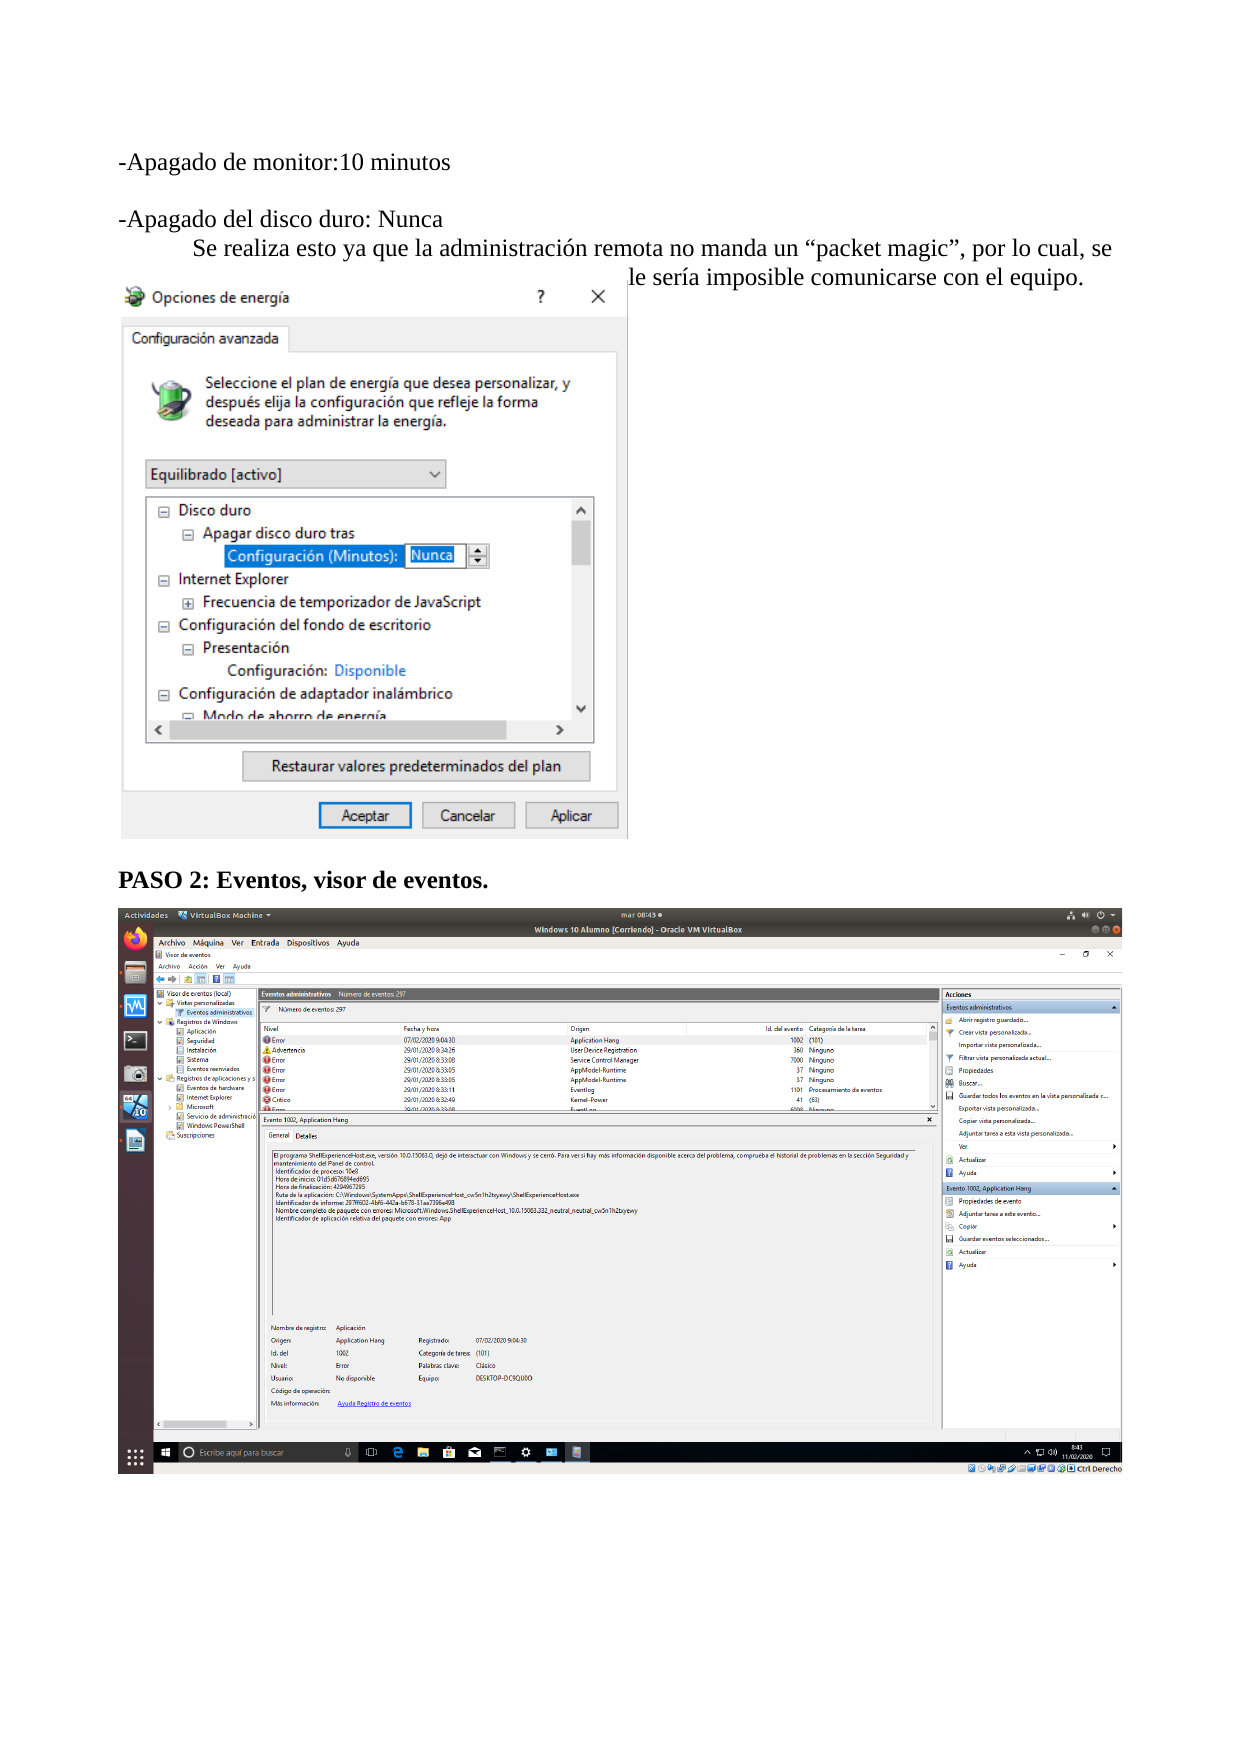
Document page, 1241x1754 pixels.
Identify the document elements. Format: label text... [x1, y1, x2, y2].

text Se realiza esto ya que la administración remota no manda un “packet magic”, por lo cual, se le sería imposible comunicarse con el equipo. [118, 233, 1122, 291]
text -Apagado del disco duro: Nunca [118, 204, 1122, 233]
text PASO 2: Eventos, visor de eventos. [118, 866, 1122, 894]
text -Apagado de monitor:10 minutos [118, 147, 1122, 176]
